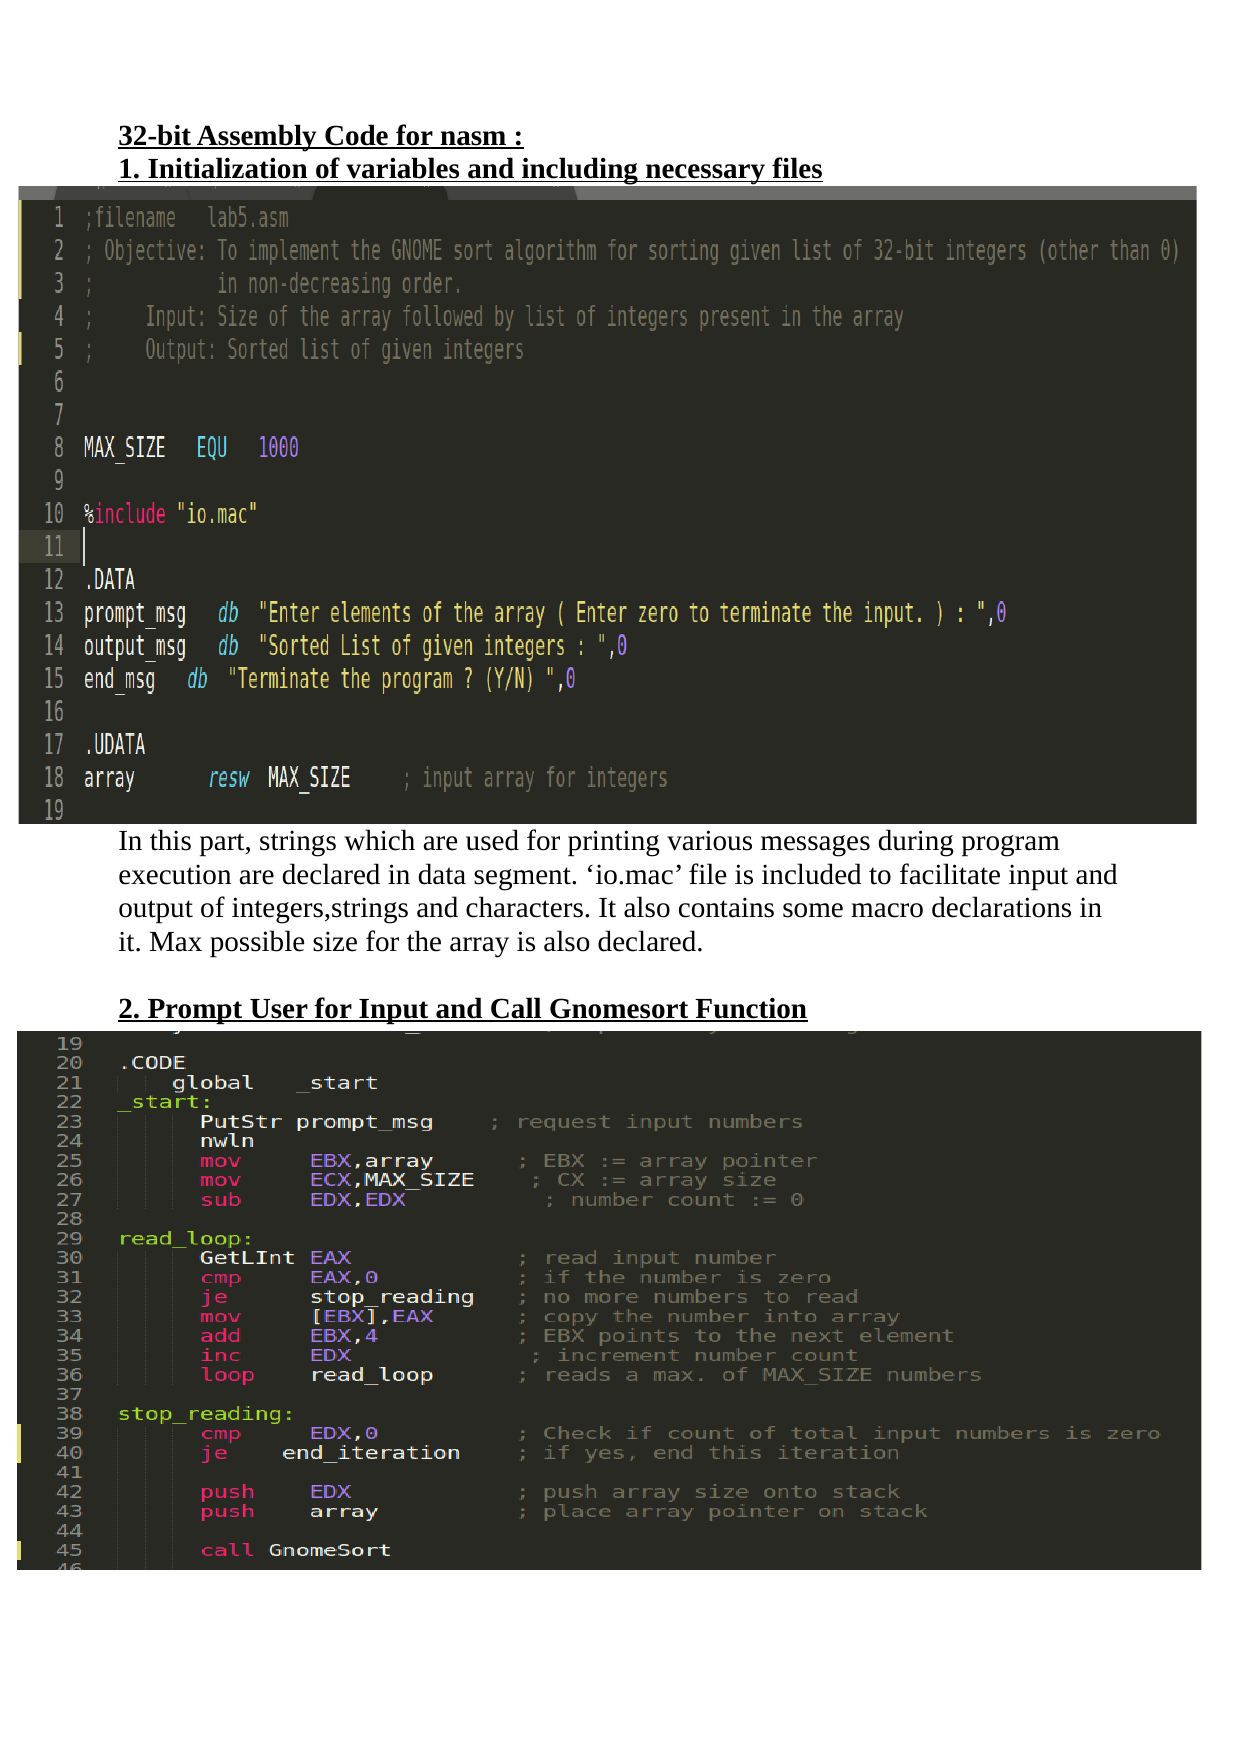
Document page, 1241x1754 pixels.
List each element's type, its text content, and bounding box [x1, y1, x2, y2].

text In this part, strings which are used for printing various messages during program execution are declared in data segment. ‘io.mac’ file is included to facilitate input and output of integers,strings and characters. It also contains some macro declarations in it. Max possible size for the array is also declared. [118, 824, 1122, 958]
picture [18, 186, 1197, 824]
text 1. Initialization of variables and including necessary files [118, 152, 1122, 185]
text 32-bit Assembly Code for nasm : [118, 118, 1122, 152]
text 2. Prompt User for Input and Call Gnomesort Function [118, 991, 1122, 1025]
